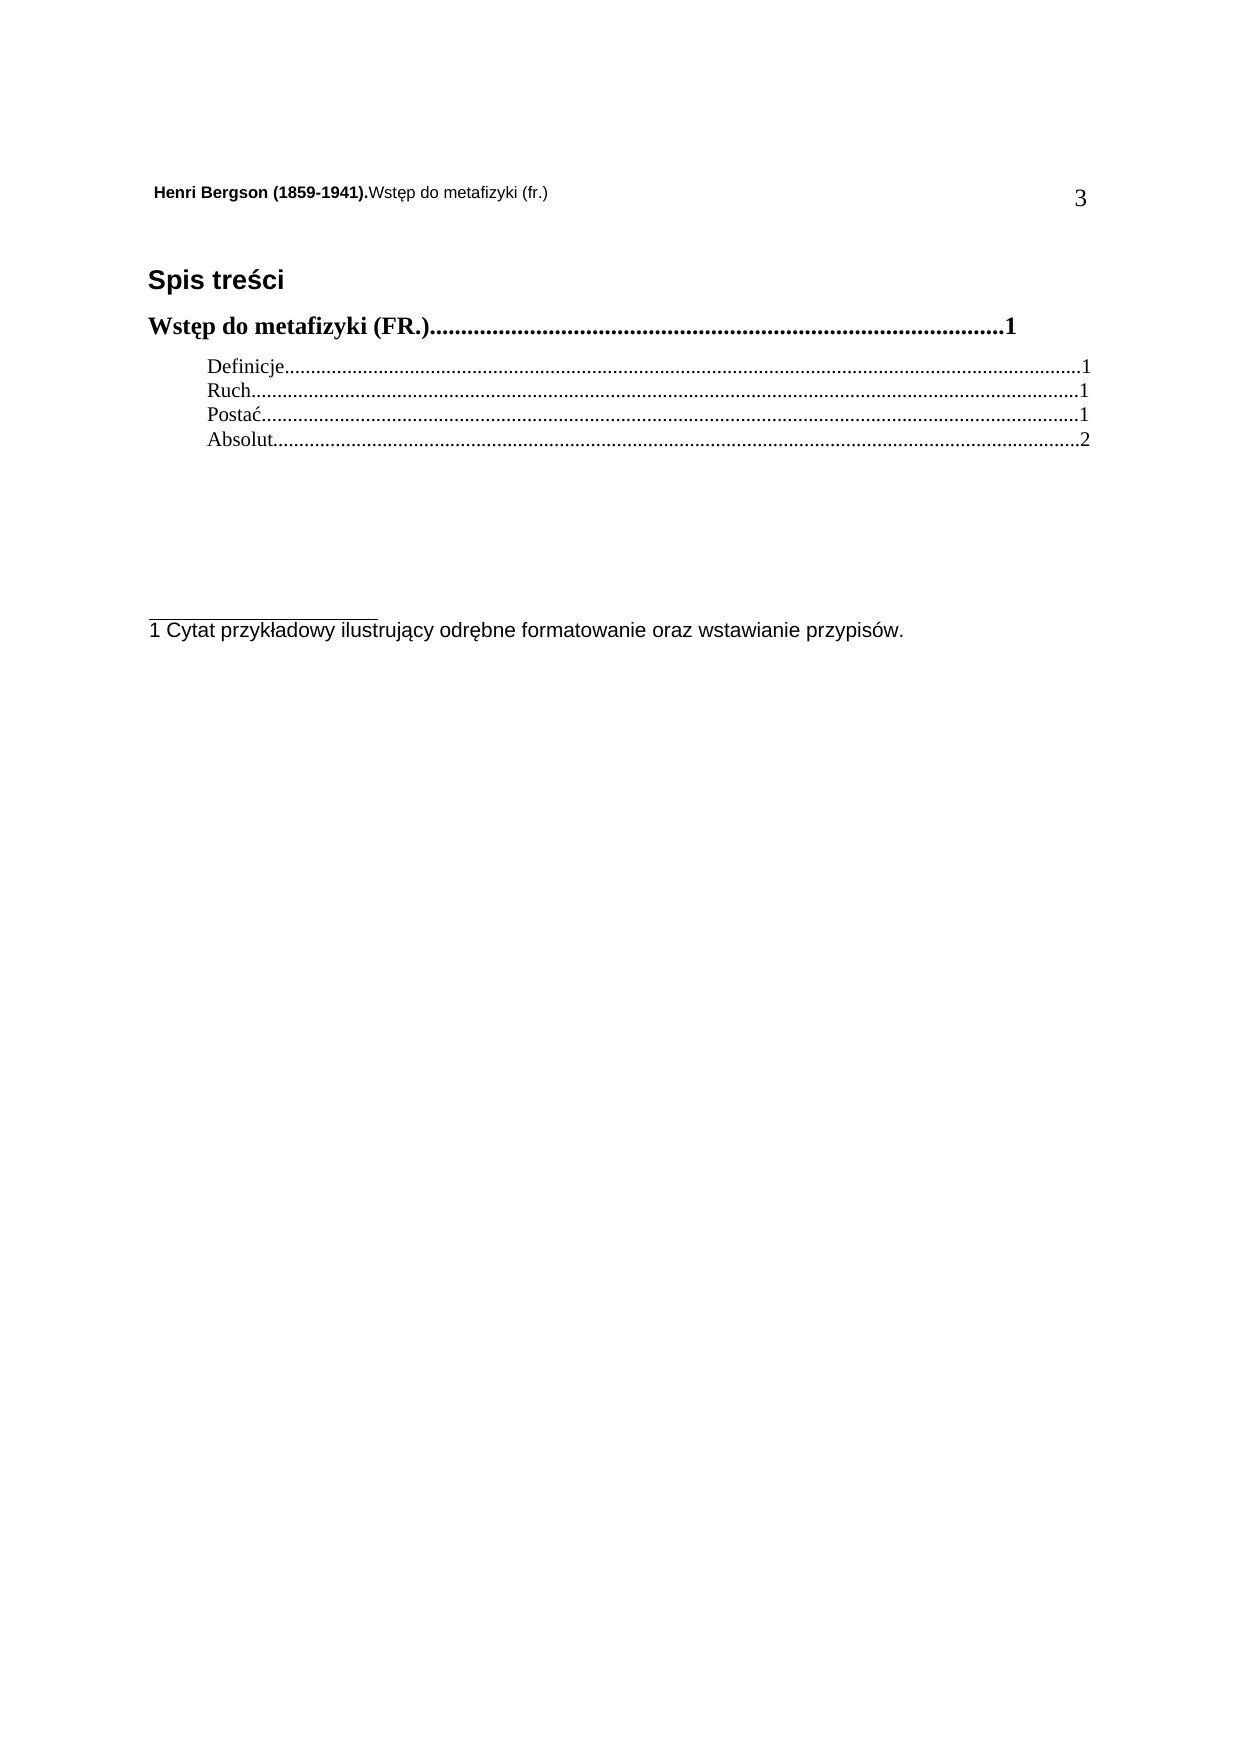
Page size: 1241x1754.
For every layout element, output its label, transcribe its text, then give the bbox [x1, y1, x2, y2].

text Spis treści [148, 264, 1092, 296]
text Definicje.........................................................................................................................................................1 [207, 354, 1092, 378]
text Wstęp do metafizyki (FR.)............................................................................................1 [148, 311, 1092, 340]
text Absolut...........................................................................................................................................................2 [207, 426, 1092, 451]
table_header Henri Bergson (1859-1941).Wstęp do metafizyki (fr.) [148, 177, 620, 217]
text 1 Cytat przykładowy ilustrujący odrębne formatowanie oraz wstawianie przypisów. [149, 618, 1092, 642]
text Ruch...............................................................................................................................................................1 [207, 378, 1092, 402]
text Postać.............................................................................................................................................................1 [207, 402, 1092, 426]
table_header 3 [620, 177, 1092, 217]
